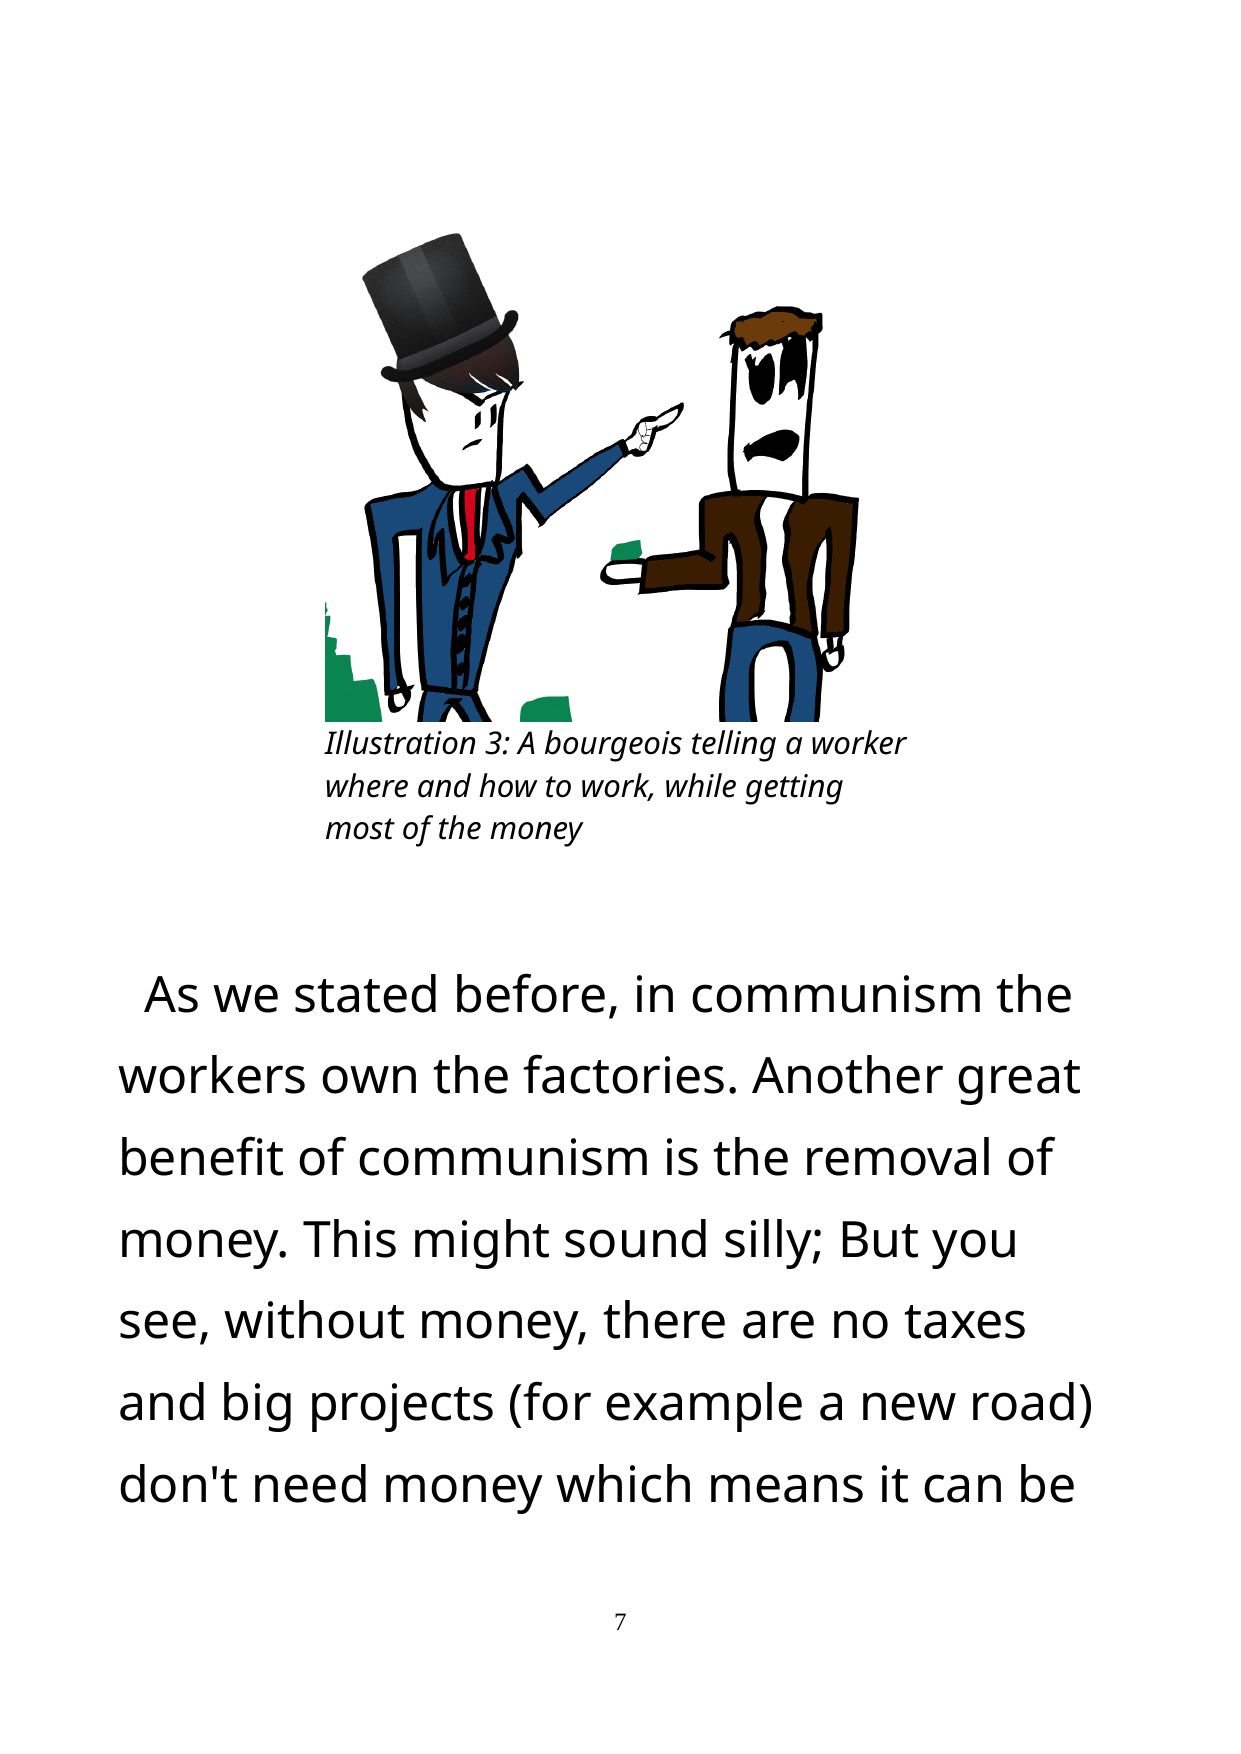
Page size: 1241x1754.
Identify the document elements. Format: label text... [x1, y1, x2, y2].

text As we stated before, in communism the workers own the factories. Another great benefit of communism is the removal of money. This might sound silly; But you see, without money, there are no taxes and big projects (for example a new road) don't need money which means it can be [118, 959, 1122, 1517]
text Illustration 3: A bourgeois telling a worker where and how to work, while getting most of the money [325, 722, 915, 849]
picture [325, 130, 916, 722]
